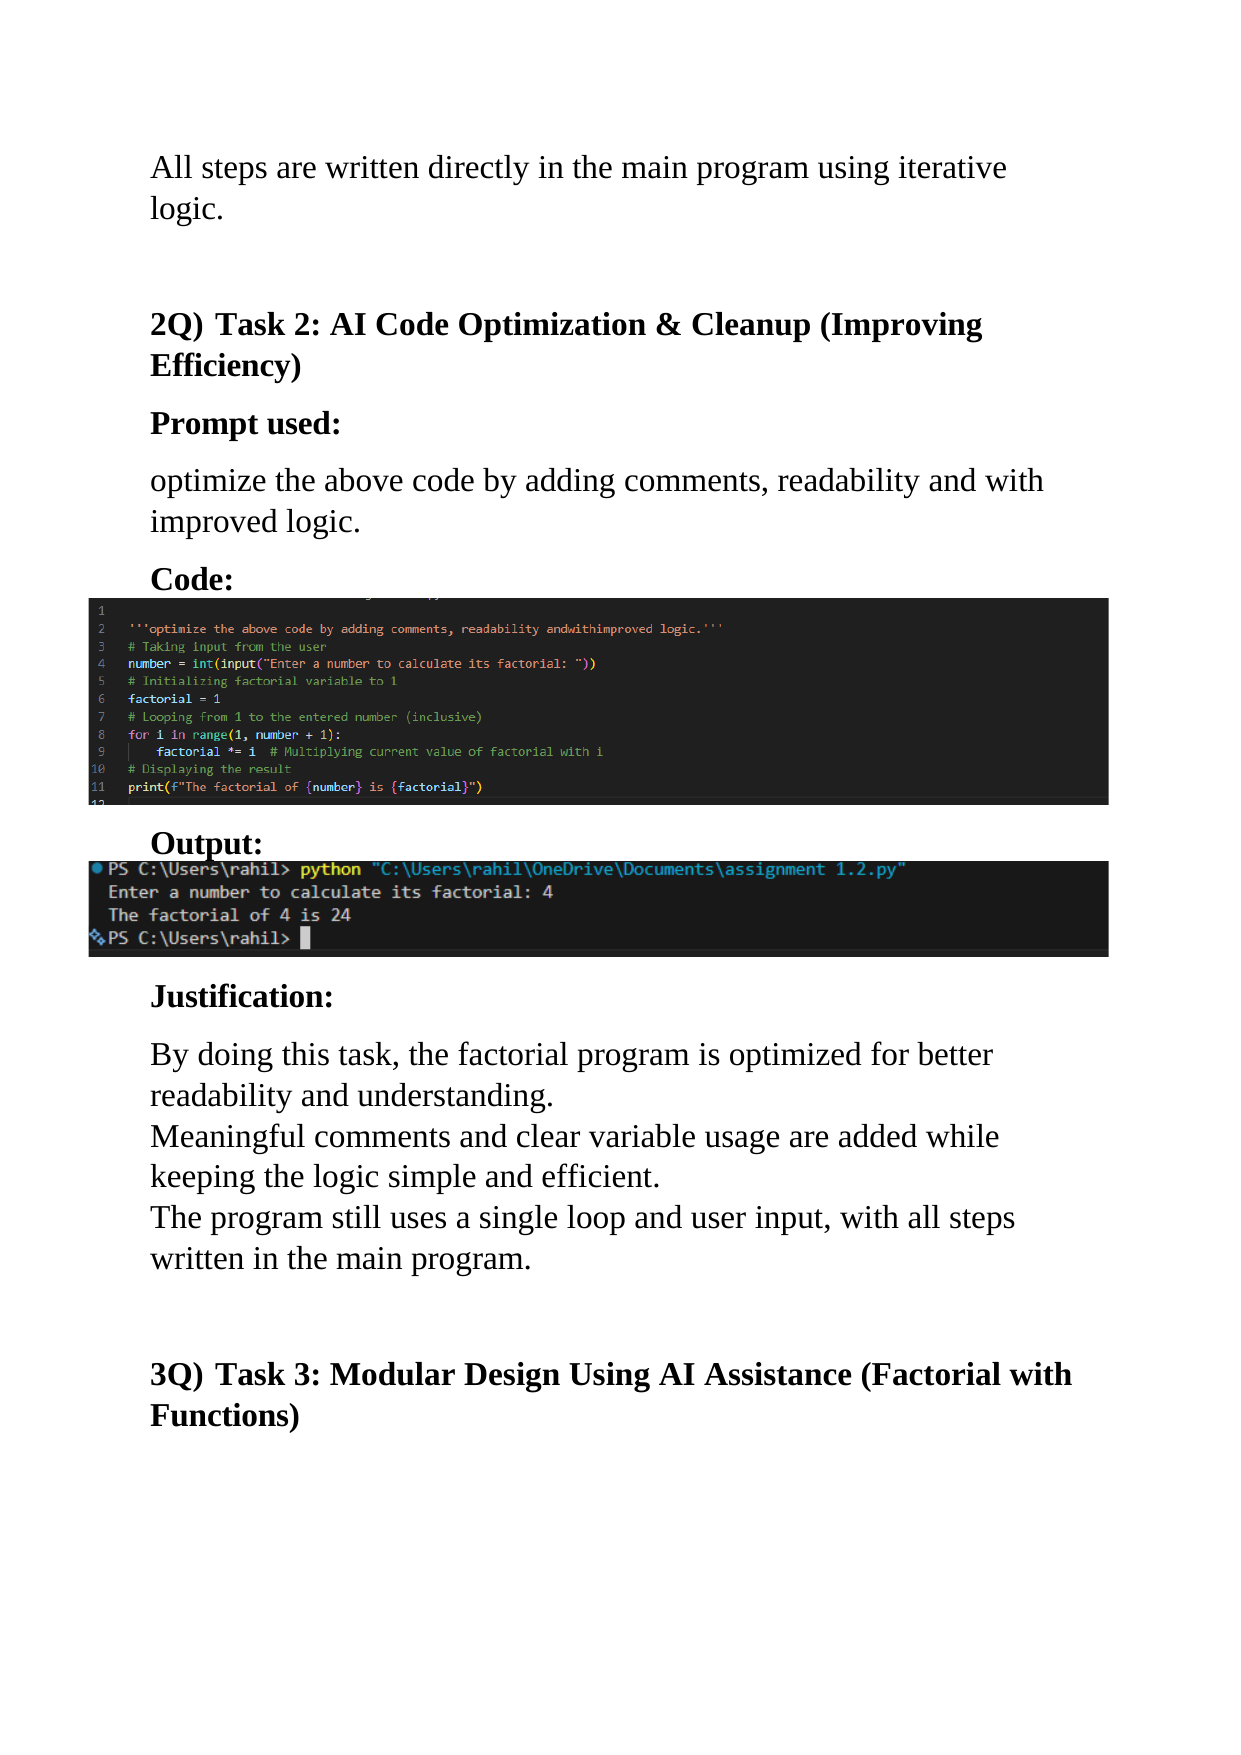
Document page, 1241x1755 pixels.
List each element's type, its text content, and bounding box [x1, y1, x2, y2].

text 2Q) Task 2: AI Code Optimization & Cleanup (Improving Efficiency) [150, 304, 1108, 384]
text 3Q) Task 3: Modular Design Using AI Assistance (Factorial with Functions) [150, 1354, 1108, 1434]
text The program still uses a single loop and user input, with all steps written in the main program. [150, 1197, 1069, 1277]
text Justification: [150, 976, 1108, 1015]
text Output: [150, 823, 1108, 861]
text By doing this task, the factorial program is optimized for better readability and understanding. [150, 1034, 1108, 1113]
text Code: [150, 559, 1108, 597]
text optimize the above code by adding comments, readability and with improved logic. [150, 461, 1108, 539]
text Meaningful comments and clear variable usage are added while keeping the logic simple and efficient. [150, 1116, 1069, 1194]
text Prompt used: [150, 403, 1108, 441]
text All steps are written directly in the main program using iterative logic. [150, 147, 1069, 227]
